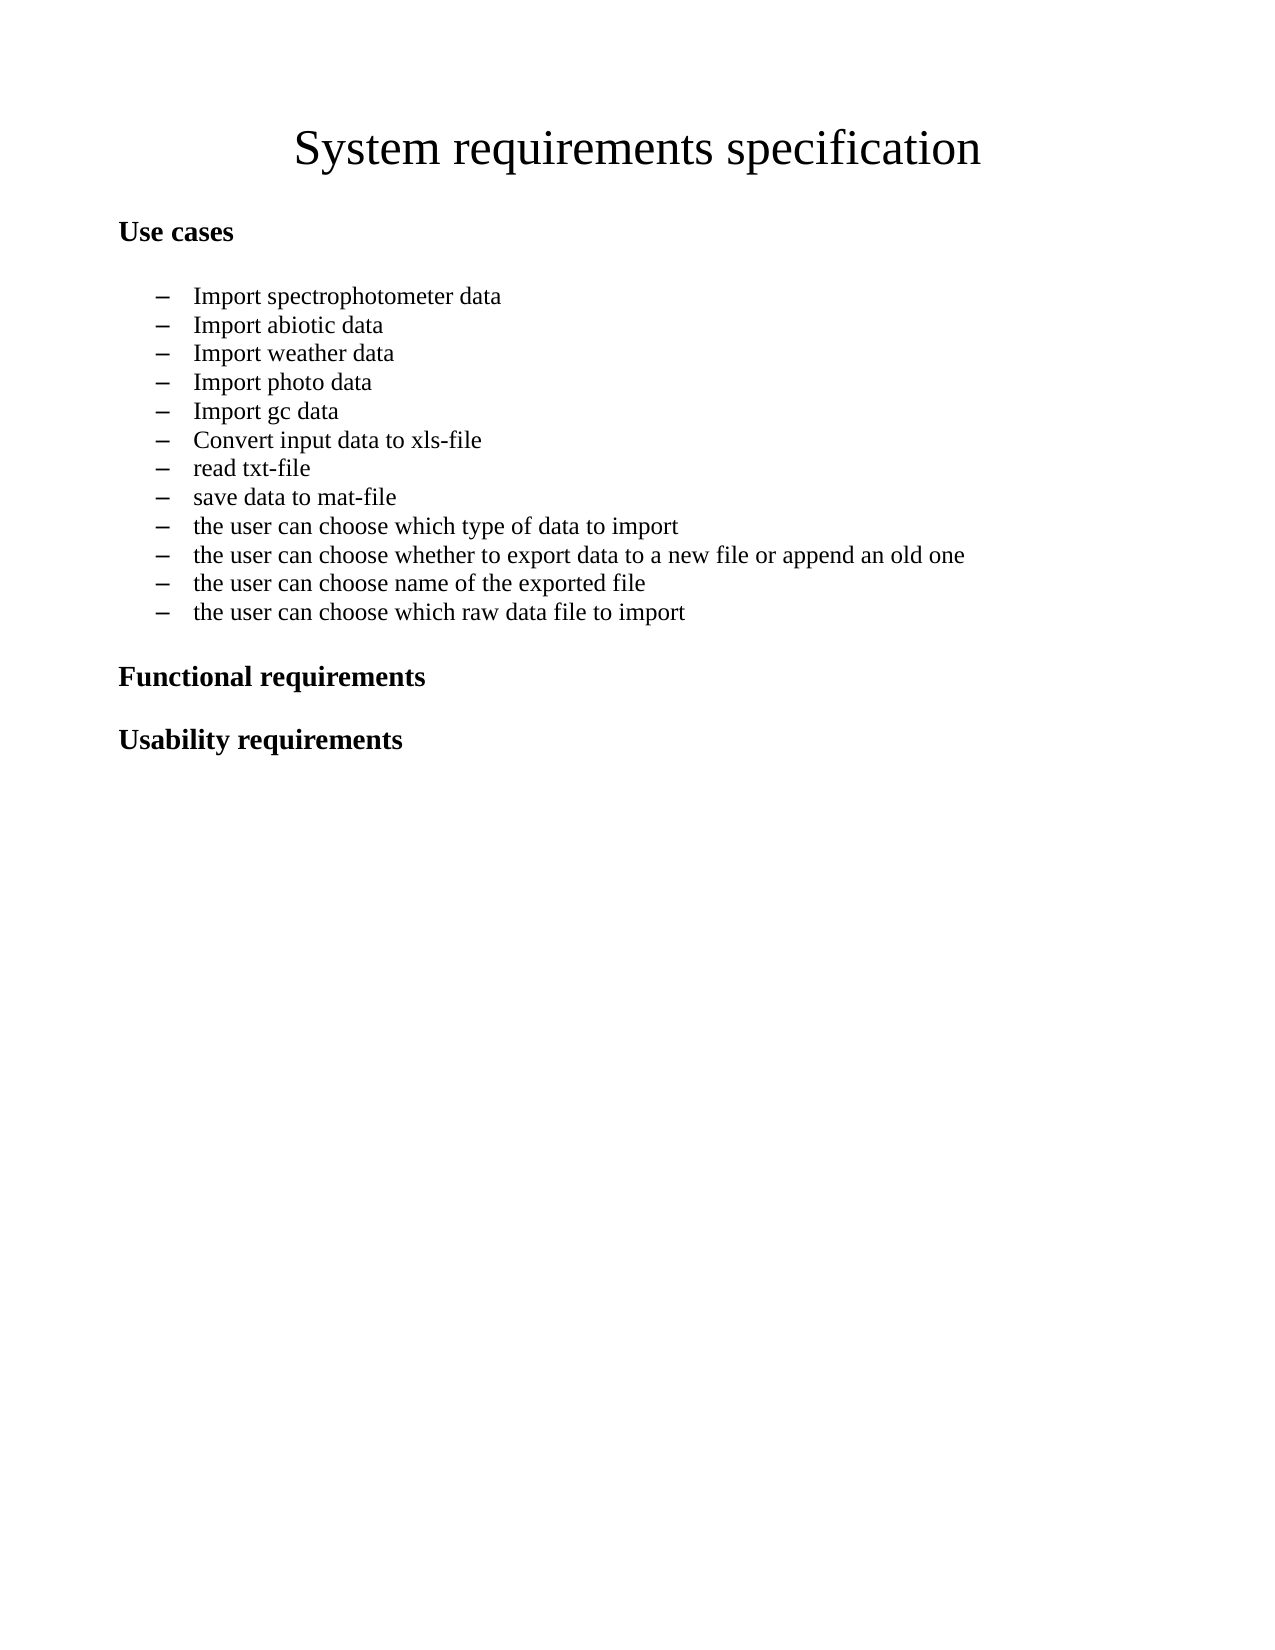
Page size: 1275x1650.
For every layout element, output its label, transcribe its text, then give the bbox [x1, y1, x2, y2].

list the user can choose name of the exported file [156, 568, 1157, 597]
list Import spectrophotometer data [156, 281, 1157, 310]
text Usability requirements [118, 722, 1157, 755]
list save data to mat-file [156, 482, 1157, 511]
list the user can choose whether to export data to a new file or append an old one [156, 540, 1157, 568]
list Convert input data to xls-file [156, 425, 1157, 453]
text Use cases [118, 214, 1157, 247]
list the user can choose which raw data file to import [156, 597, 1157, 626]
list read txt-file [156, 453, 1157, 482]
list Import photo data [156, 367, 1157, 396]
text Functional requirements [118, 659, 1157, 693]
list Import abiotic data [156, 310, 1157, 338]
text System requirements specification [118, 118, 1157, 176]
list Import gc data [156, 396, 1157, 425]
list the user can choose which type of data to import [156, 511, 1157, 540]
list Import weather data [156, 338, 1157, 367]
